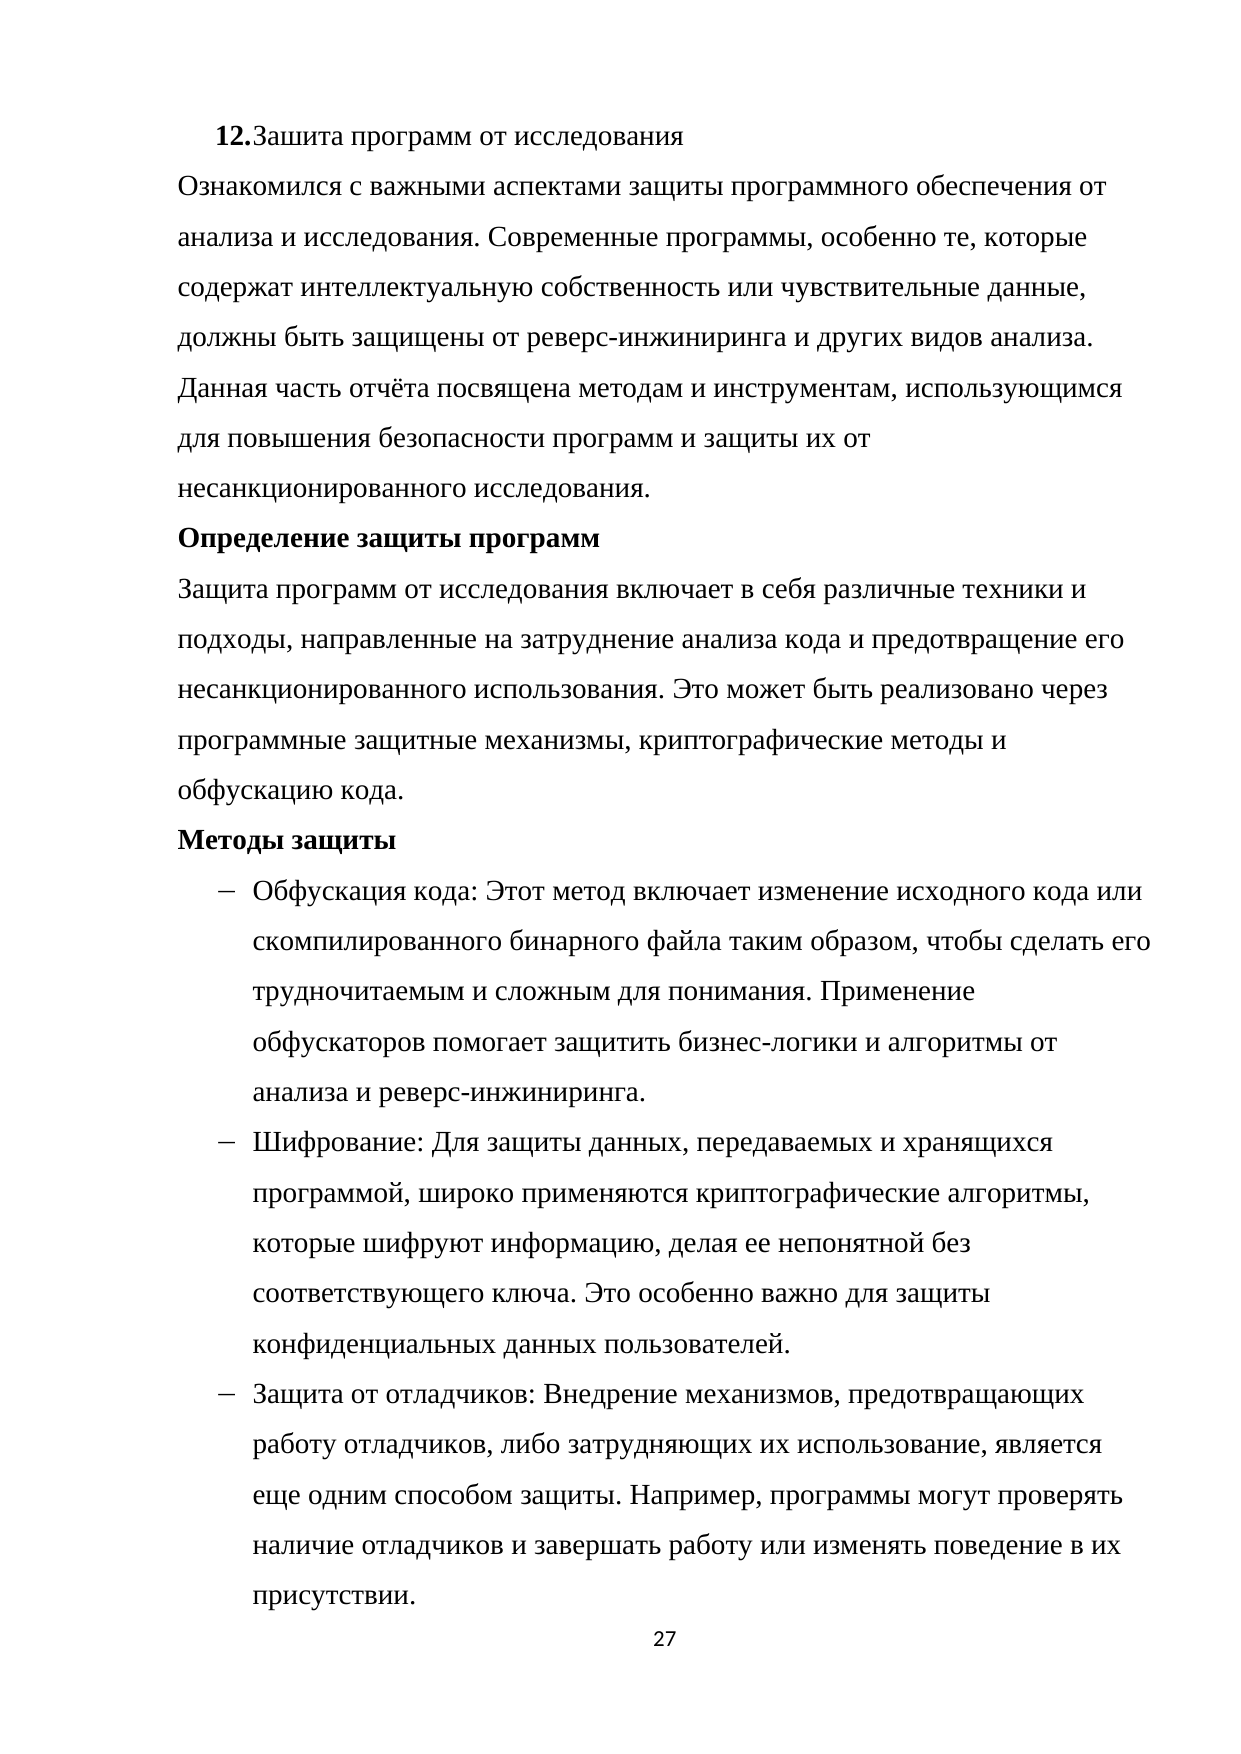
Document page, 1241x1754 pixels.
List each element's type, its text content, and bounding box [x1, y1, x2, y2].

subtitle Зашита программ от исследования [215, 118, 1152, 152]
list Обфускация кода: Этот метод включает изменение исходного кода или скомпилированного бинарного файла таким образом, чтобы сделать его трудночитаемым и сложным для понимания. Применение обфускаторов помогает защитить бизнес-логики и алгоритмы от анализа и реверс-инжиниринга. [215, 873, 1152, 1108]
text Ознакомился с важными аспектами защиты программного обеспечения от анализа и исследования. Современные программы, особенно те, которые содержат интеллектуальную собственность или чувствительные данные, должны быть защищены от реверс-инжиниринга и других видов анализа. Данная часть отчёта посвящена методам и инструментам, использующимся для повышения безопасности программ и защиты их от несанкционированного исследования. [177, 168, 1152, 504]
list Шифрование: Для защиты данных, передаваемых и хранящихся программой, широко применяются криптографические алгоритмы, которые шифруют информацию, делая ее непонятной без соответствующего ключа. Это особенно важно для защиты конфиденциальных данных пользователей. [215, 1124, 1152, 1359]
text Определение защиты программ [177, 521, 1152, 554]
text Защита программ от исследования включает в себя различные техники и подходы, направленные на затруднение анализа кода и предотвращение его несанкционированного использования. Это может быть реализовано через программные защитные механизмы, криптографические методы и обфускацию кода. [177, 571, 1152, 806]
list Защита от отладчиков: Внедрение механизмов, предотвращающих работу отладчиков, либо затрудняющих их использование, является еще одним способом защиты. Например, программы могут проверять наличие отладчиков и завершать работу или изменять поведение в их присутствии. [215, 1376, 1152, 1611]
text Методы защиты [177, 822, 1152, 856]
